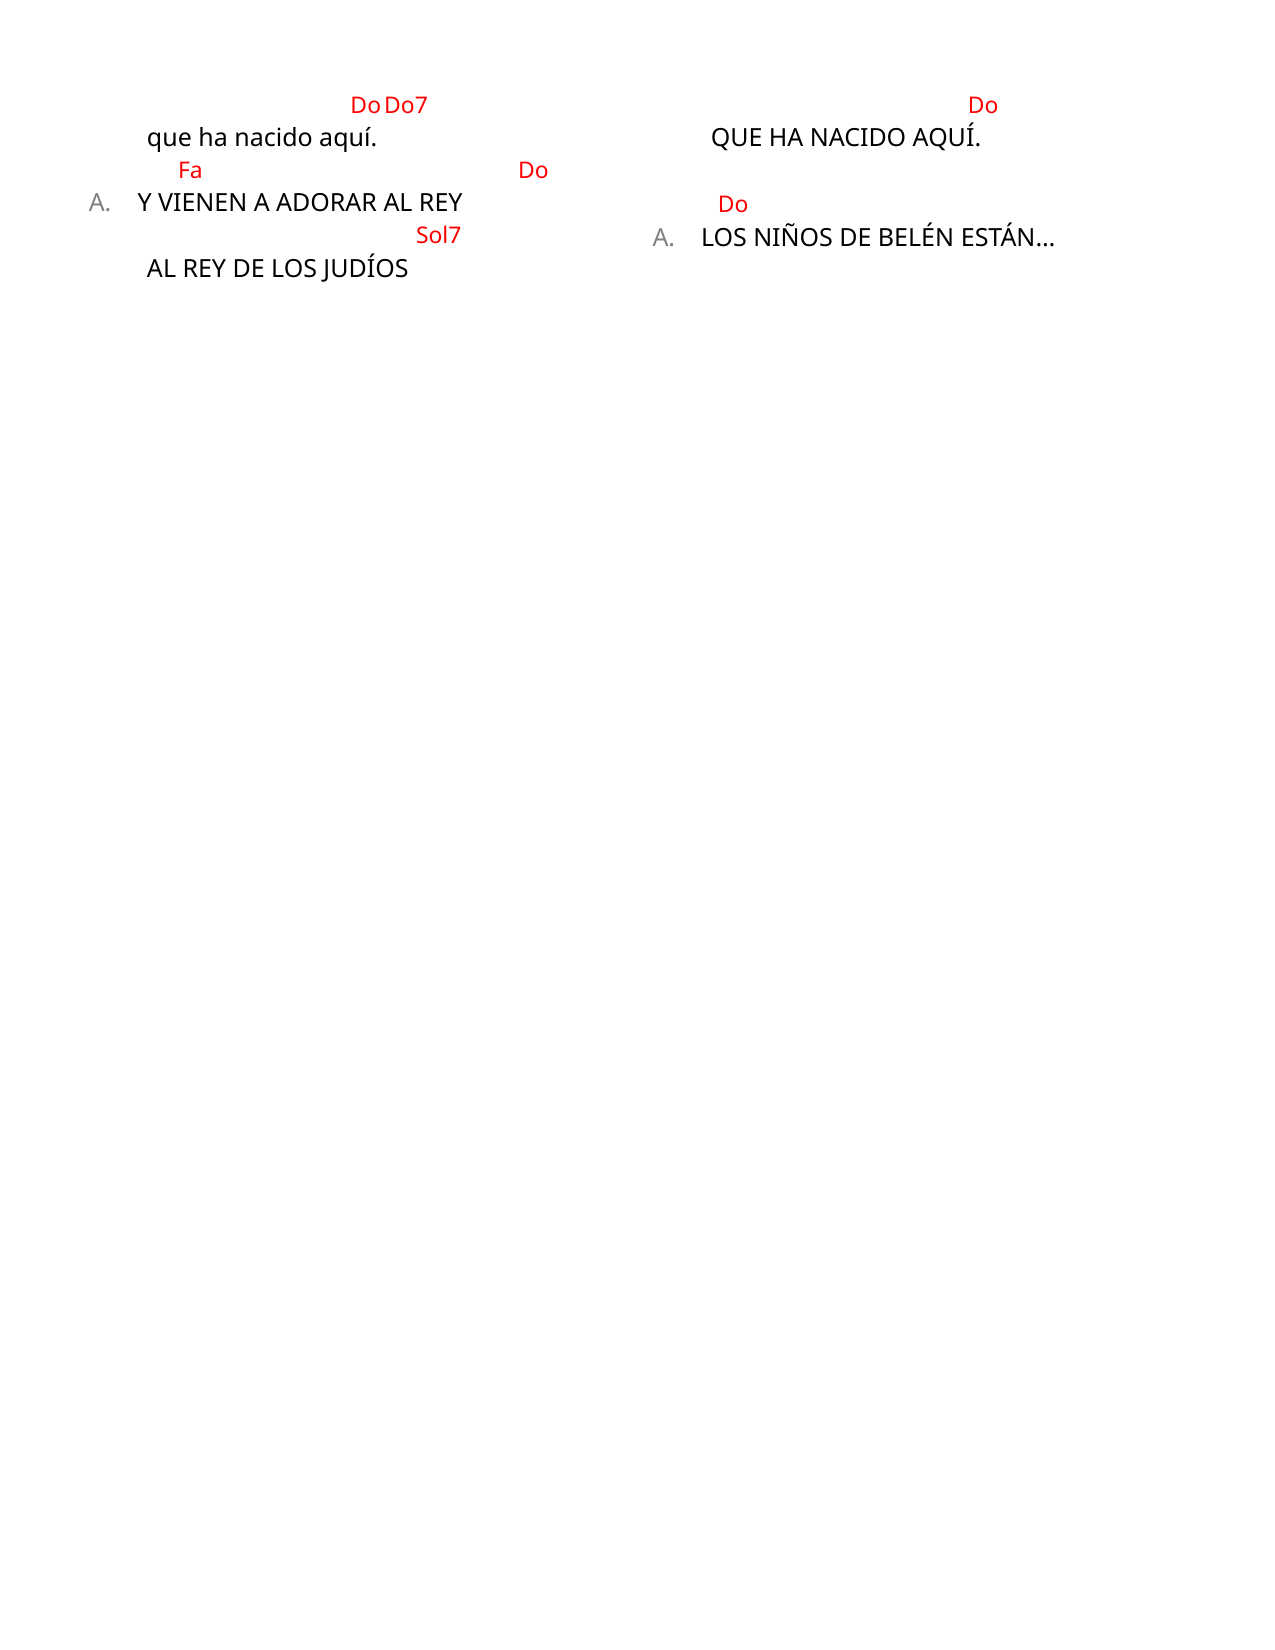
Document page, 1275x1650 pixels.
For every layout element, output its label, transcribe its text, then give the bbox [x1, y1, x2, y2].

text Do [652, 188, 1186, 219]
text Sol7 [88, 219, 623, 250]
text que ha nacido aquí. [88, 120, 623, 154]
text QUE HA NACIDO AQUÍ. [652, 120, 1186, 154]
text AL REY DE LOS JUDÍOS [88, 250, 623, 284]
text Do [652, 88, 1186, 120]
text A. Y VIENEN A ADORAR AL REY [88, 185, 623, 219]
text Do Do7 [88, 88, 623, 120]
text A. LOS NIÑOS DE BELÉN ESTÁN… [652, 219, 1186, 253]
text Fa Do [88, 154, 623, 185]
